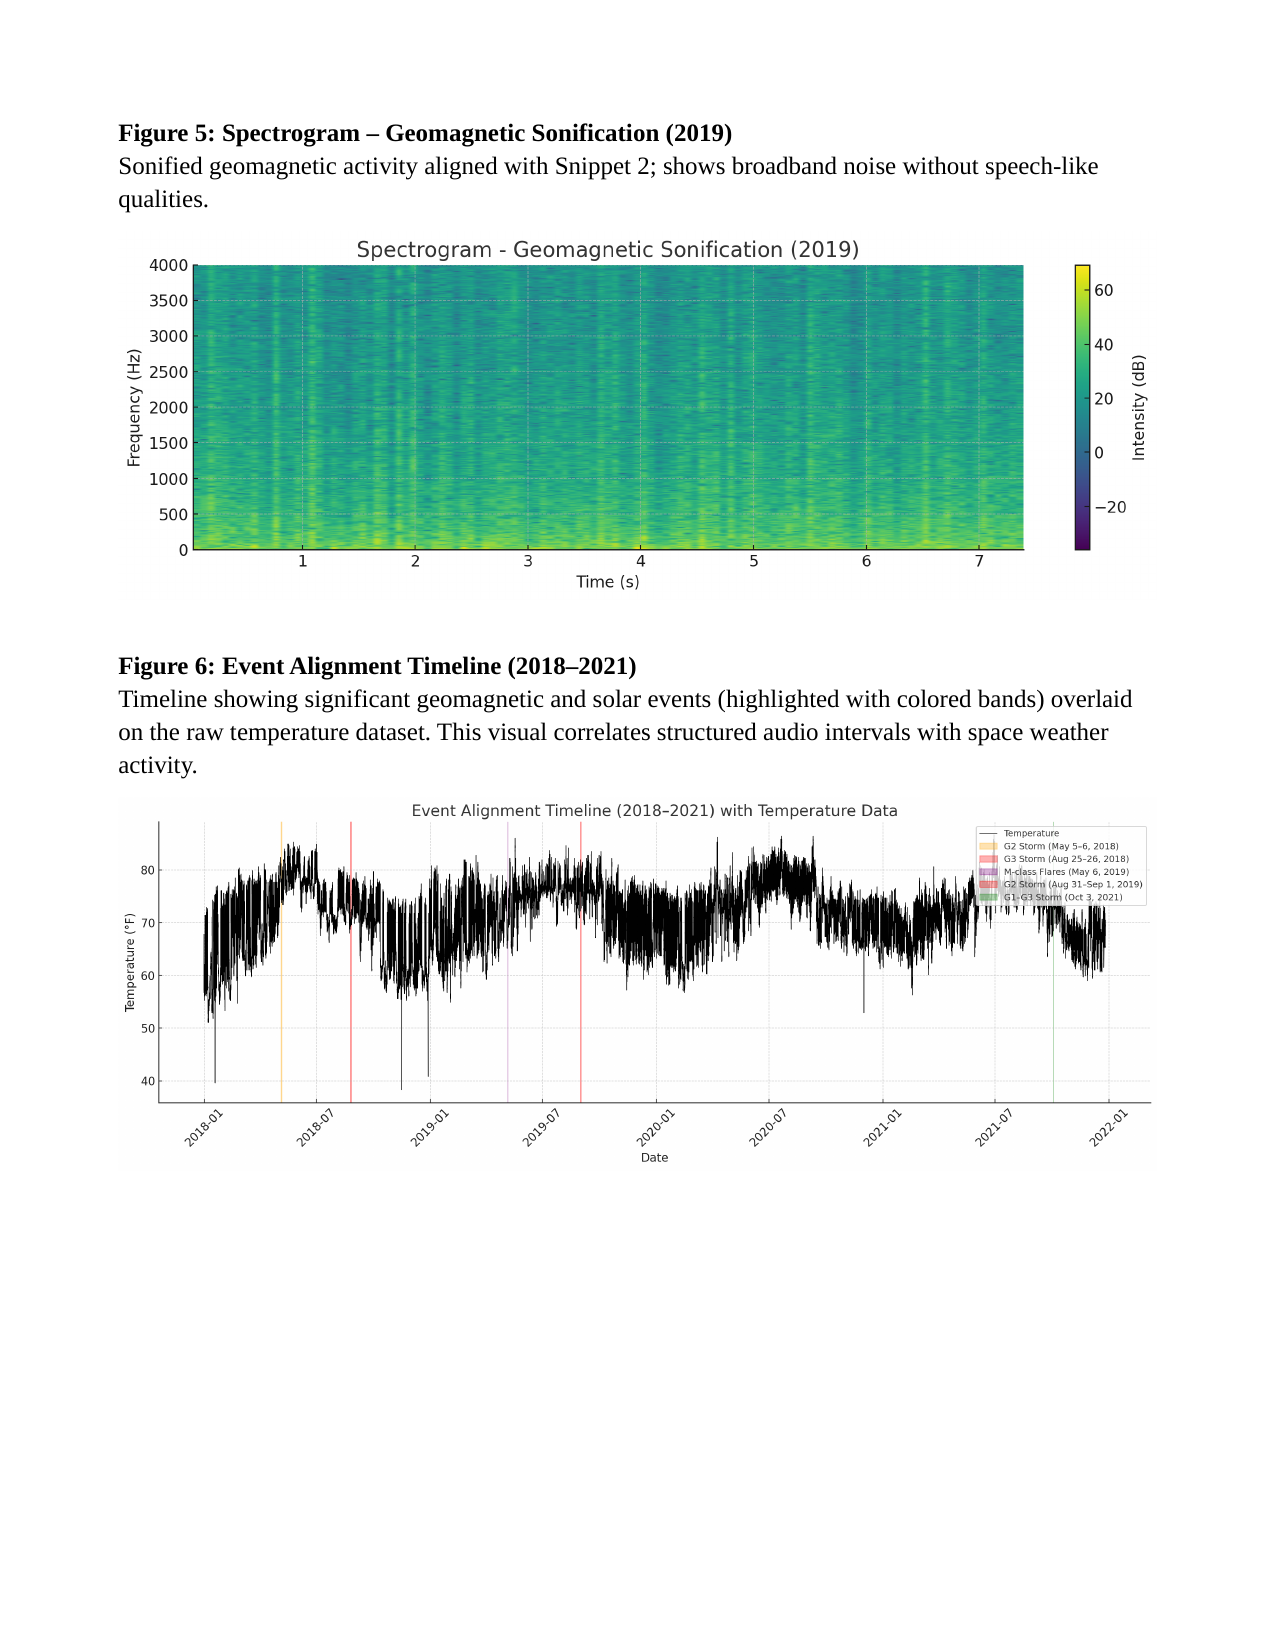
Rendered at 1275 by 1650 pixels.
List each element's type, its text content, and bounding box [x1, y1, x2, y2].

picture [118, 231, 1157, 600]
picture [118, 797, 1157, 1171]
text Figure 5: Spectrogram – Geomagnetic Sonification (2019) Sonified geomagnetic activity aligned with Snippet 2; shows broadband noise without speech-like qualities. [118, 118, 1157, 213]
text Figure 6: Event Alignment Timeline (2018–2021) Timeline showing significant geomagnetic and solar events (highlighted with colored bands) overlaid on the raw temperature dataset. This visual correlates structured audio intervals with space weather activity. [118, 651, 1157, 779]
